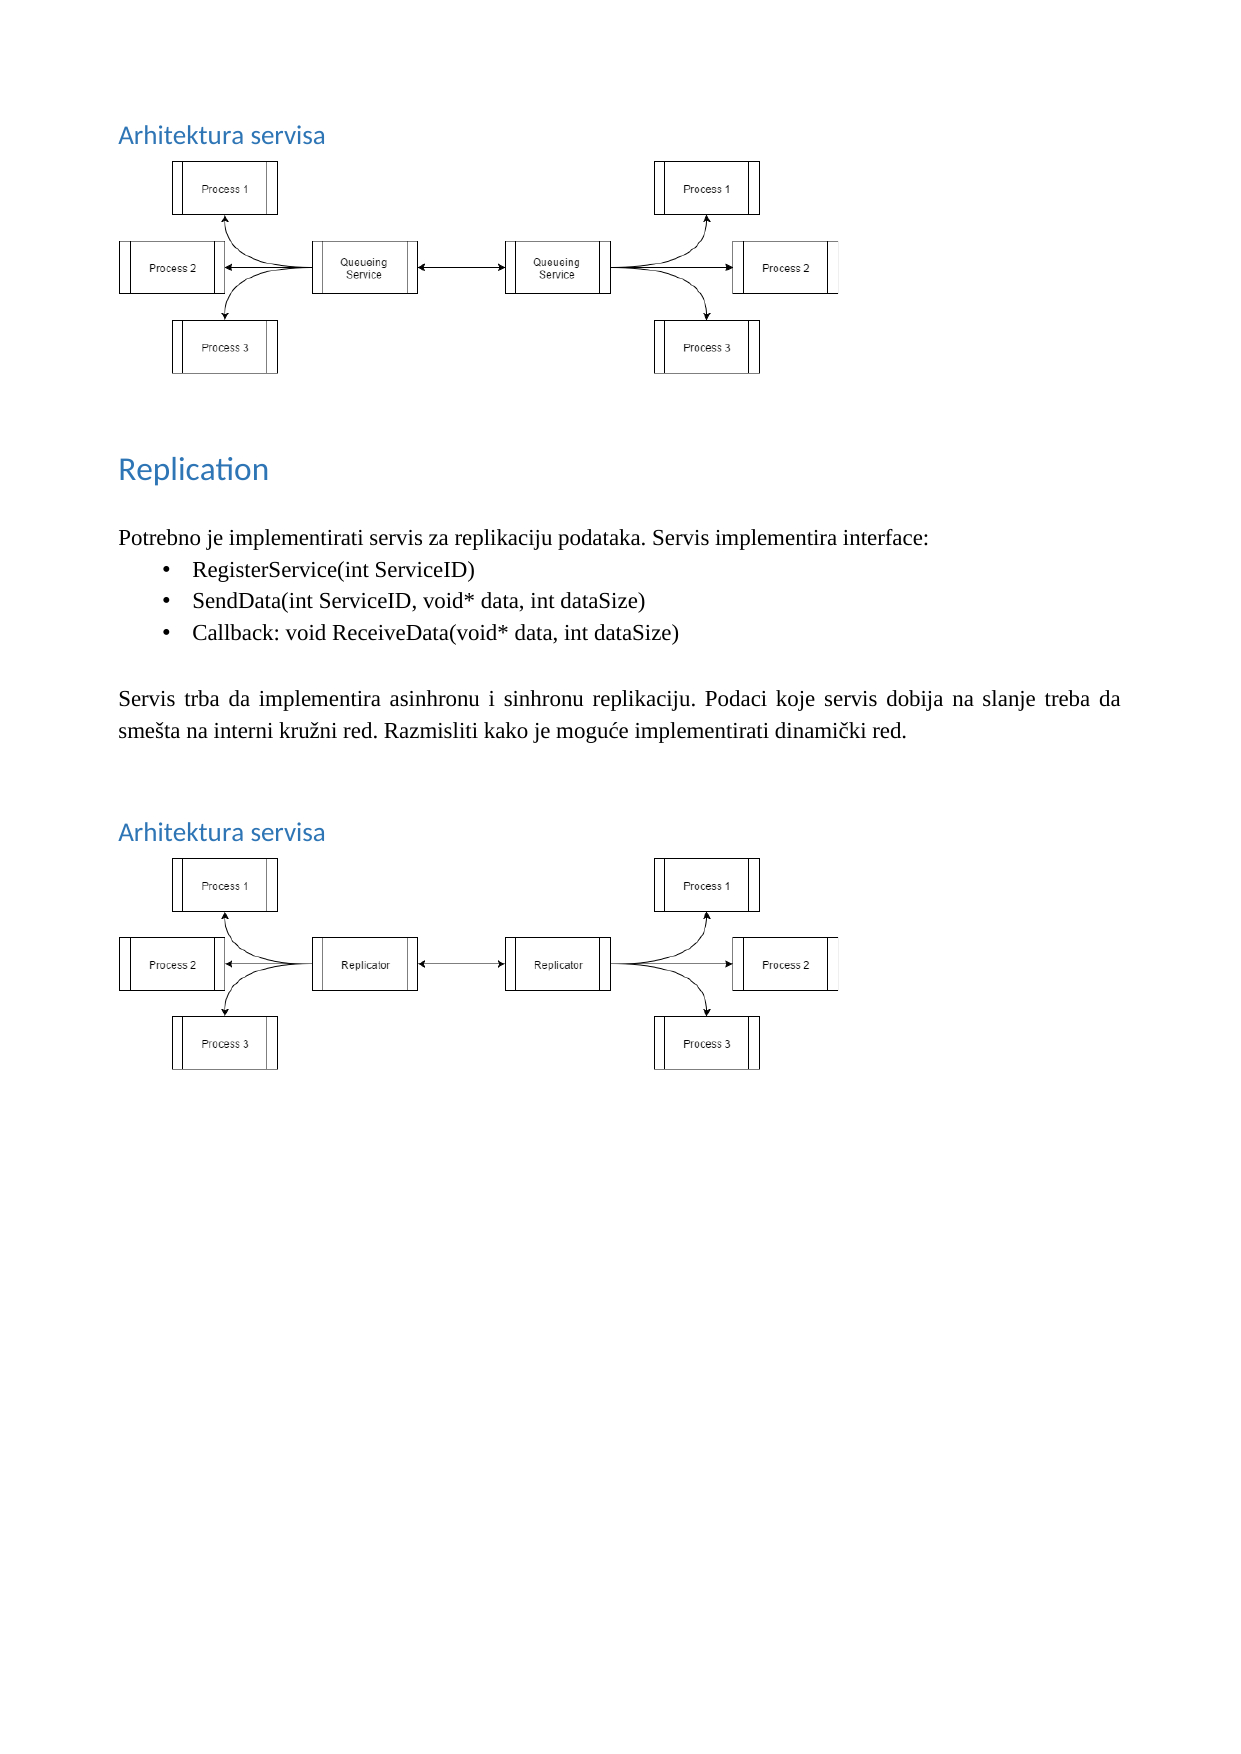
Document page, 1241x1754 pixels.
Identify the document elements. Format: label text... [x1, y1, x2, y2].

list Callback: void ReceiveData(void* data, int dataSize) [162, 619, 1122, 645]
subtitle Arhitektura servisa [118, 118, 1122, 151]
text Servis trba da implementira asinhronu i sinhronu replikaciju. Podaci koje servis dobija na slanje treba da smešta na interni kružni red. Razmisliti kako je moguće implementirati dinamički red. [118, 685, 1122, 743]
list SendData(int ServiceID, void* data, int dataSize) [162, 587, 1122, 614]
list RegisterService(int ServiceID) [162, 556, 1122, 582]
text Potrebno je implementirati servis za replikaciju podataka. Servis implementira interface: [118, 524, 1122, 551]
text Replication [118, 413, 1122, 489]
subtitle Arhitektura servisa [118, 815, 1122, 848]
